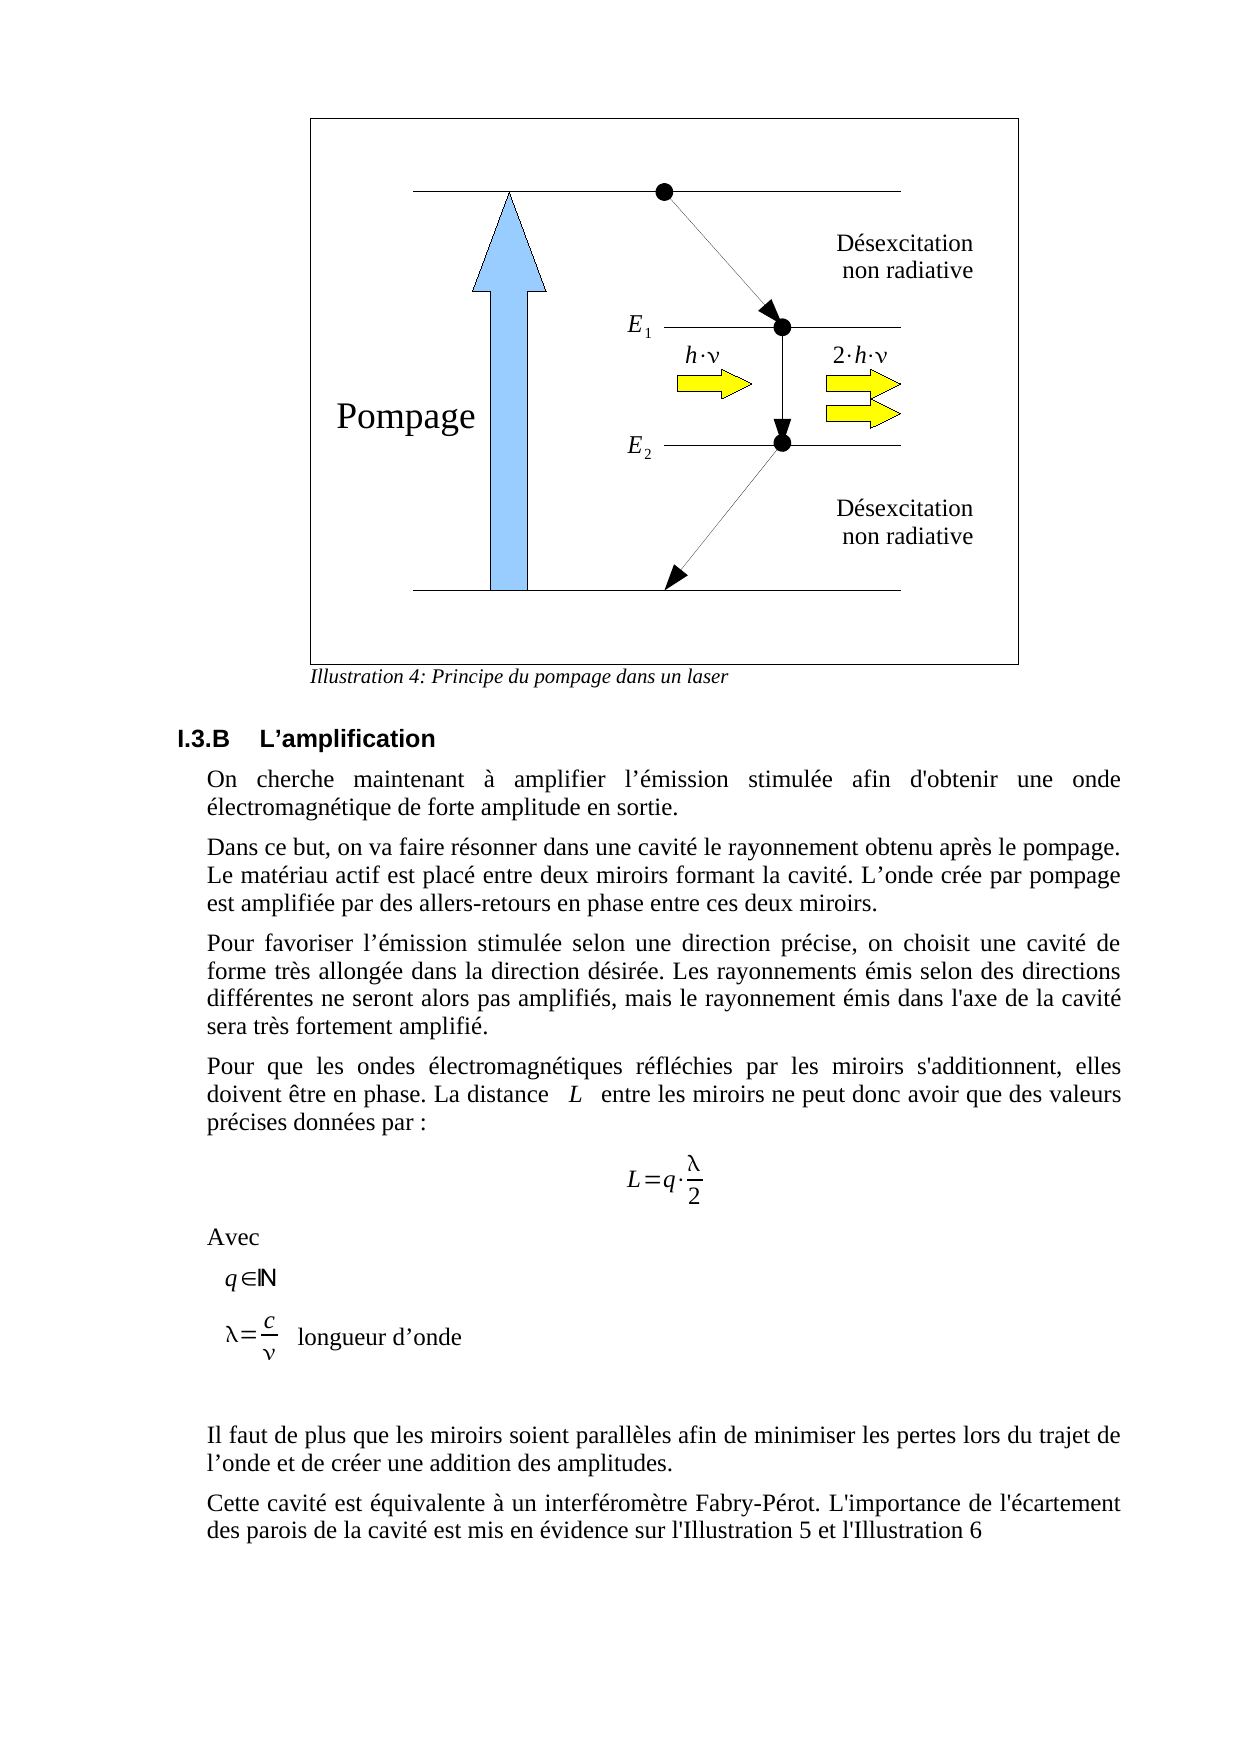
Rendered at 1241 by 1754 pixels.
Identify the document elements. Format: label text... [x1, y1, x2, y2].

text Pour que les ondes électromagnétiques réfléchies par les miroirs s'additionnent, elles doivent être en phase. La distanceentre les miroirs ne peut donc avoir que des valeurs précises données par : [207, 1052, 1122, 1136]
text Pour favoriser l’émission stimulée selon une direction précise, on choisit une cavité de forme très allongée dans la direction désirée. Les rayonnements émis selon des directions différentes ne seront alors pas amplifiés, mais le rayonnement émis dans l'axe de la cavité sera très fortement amplifié. [207, 929, 1122, 1040]
text On cherche maintenant à amplifier l’émission stimulée afin d'obtenir une onde électromagnétique de forte amplitude en sortie. [207, 766, 1122, 821]
text avec [207, 1223, 1122, 1250]
text Dans ce but, on va faire résonner dans une cavité le rayonnement obtenu après le pompage. Le matériau actif est placé entre deux miroirs formant la cavité. L’onde crée par pompage est amplifiée par des allers-retours en phase entre ces deux miroirs. [207, 833, 1122, 917]
text Cette cavité est équivalente à un interféromètre Fabry-Pérot. L'importance de l'écartement des parois de la cavité est mis en évidence sur l'Illustration 5 et l'Illustration 6 [207, 1489, 1122, 1544]
text longueur d’onde [207, 1306, 1122, 1368]
text Illustration 4: Principe du pompage dans un laser [310, 665, 1019, 688]
text Il faut de plus que les miroirs soient parallèles afin de minimiser les pertes lors du trajet de l’onde et de créer une addition des amplitudes. [207, 1421, 1122, 1476]
subtitle L’amplification [118, 725, 1122, 753]
